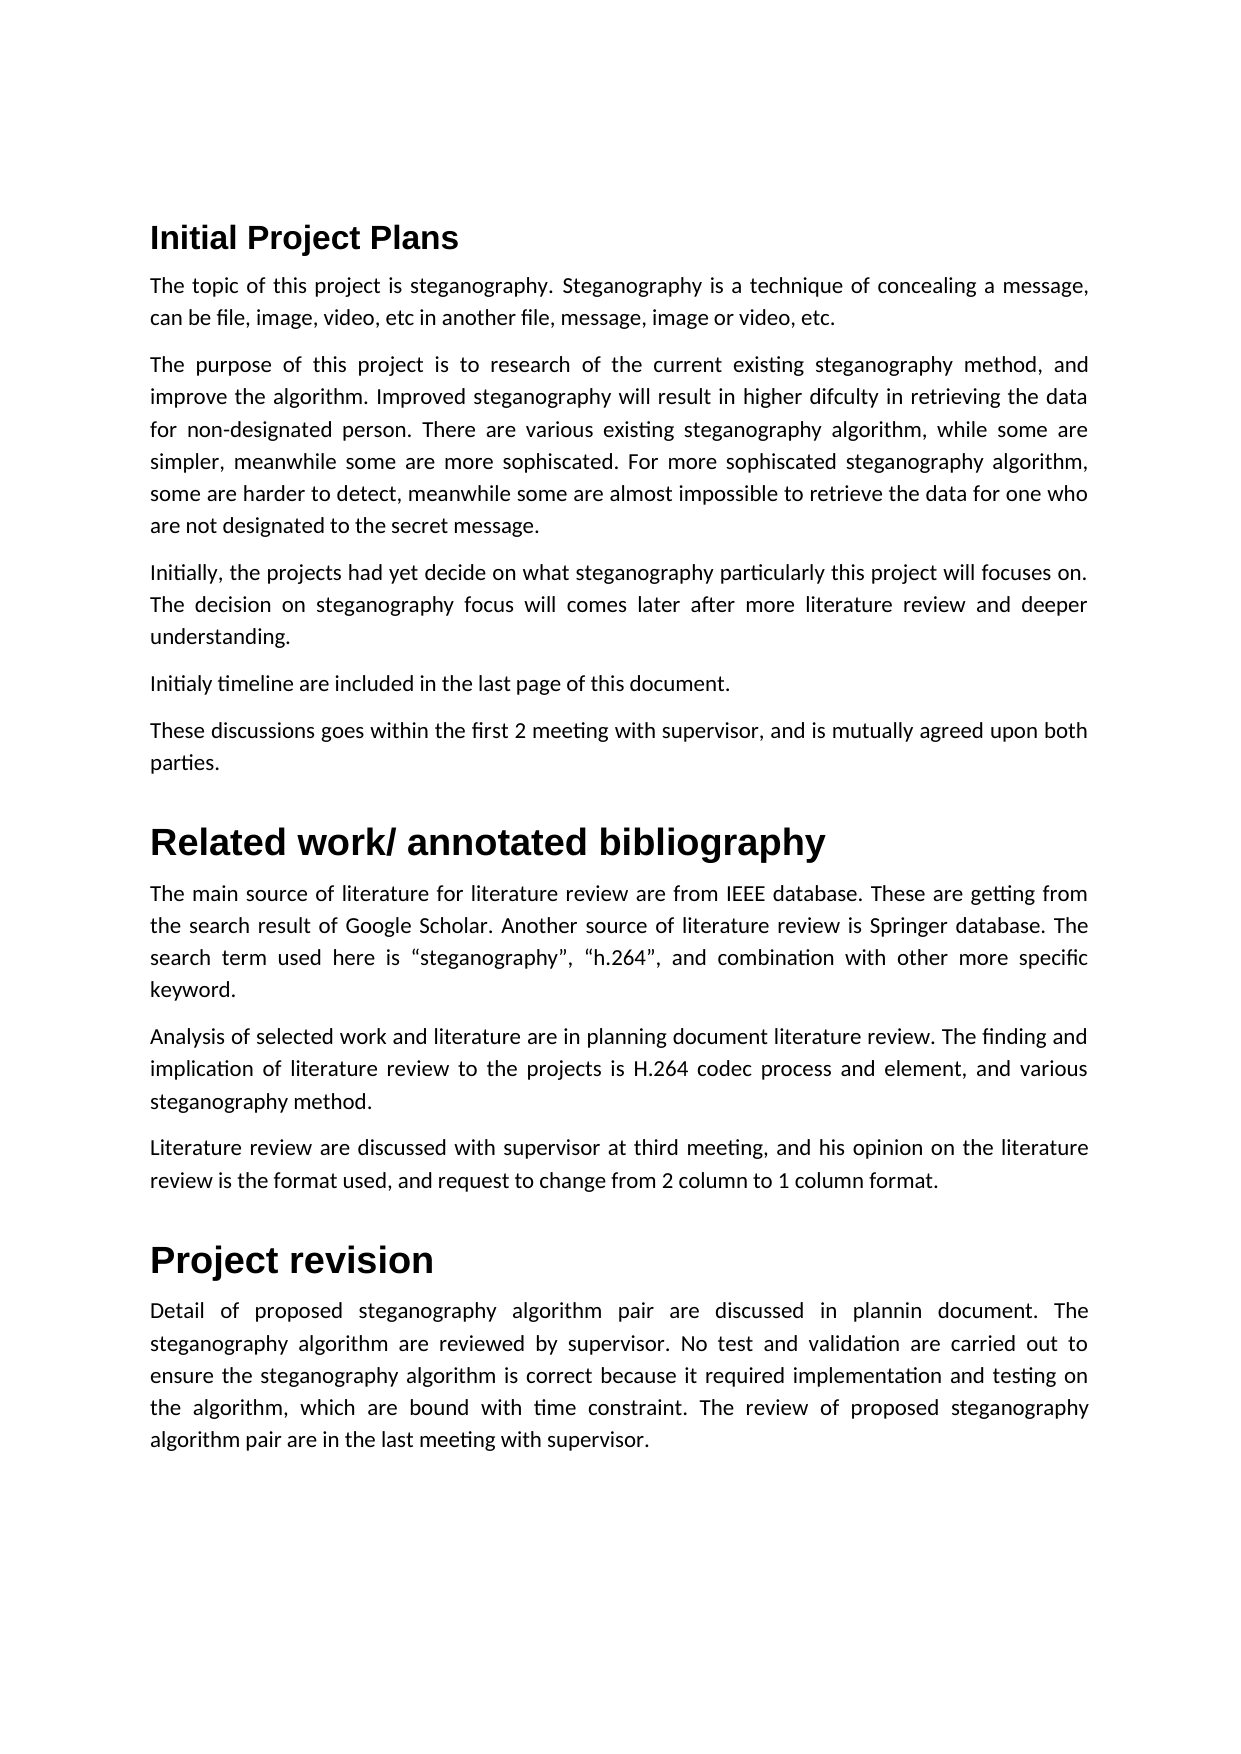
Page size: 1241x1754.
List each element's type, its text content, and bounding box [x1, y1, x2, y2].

text These discussions goes within the first 2 meeting with supervisor, and is mutually agreed upon both parties. [150, 716, 1090, 776]
text Detail of proposed steganography algorithm pair are discussed in plannin document. The steganography algorithm are reviewed by supervisor. No test and validation are carried out to ensure the steganography algorithm is correct because it required implementation and testing on the algorithm, which are bound with time constraint. The review of proposed steganography algorithm pair are in the last meeting with supervisor. [150, 1297, 1090, 1453]
text The main source of literature for literature review are from IEEE database. These are getting from the search result of Google Scholar. Another source of literature review is Springer database. The search term used here is “steganography”, “h.264”, and combination with other more specific keyword. [150, 879, 1090, 1004]
text Initialy timeline are included in the last page of this document. [150, 669, 1090, 697]
text Analysis of selected work and literature are in planning document literature review. The finding and implication of literature review to the projects is H.264 codec process and element, and various steganography method. [150, 1022, 1090, 1115]
subtitle Project revision [150, 1237, 1090, 1281]
text The topic of this project is steganography. Steganography is a technique of concealing a message, can be file, image, video, etc in another file, message, image or video, etc. [150, 271, 1090, 332]
text Initially, the projects had yet decide on what steganography particularly this project will focuses on. The decision on steganography focus will comes later after more literature review and deeper understanding. [150, 558, 1090, 650]
text Literature review are discussed with supervisor at third meeting, and his opinion on the literature review is the format used, and request to change from 2 column to 1 column format. [150, 1133, 1090, 1194]
subtitle Initial Project Plans [150, 218, 1090, 256]
text The purpose of this project is to research of the current existing steganography method, and improve the algorithm. Improved steganography will result in higher difculty in retrieving the data for non-designated person. There are various existing steganography algorithm, while some are simpler, meanwhile some are more sophiscated. For more sophiscated steganography algorithm, some are harder to detect, meanwhile some are almost impossible to retrieve the data for one who are not designated to the secret message. [150, 350, 1090, 539]
subtitle Related work/ annotated bibliography [150, 820, 1090, 863]
